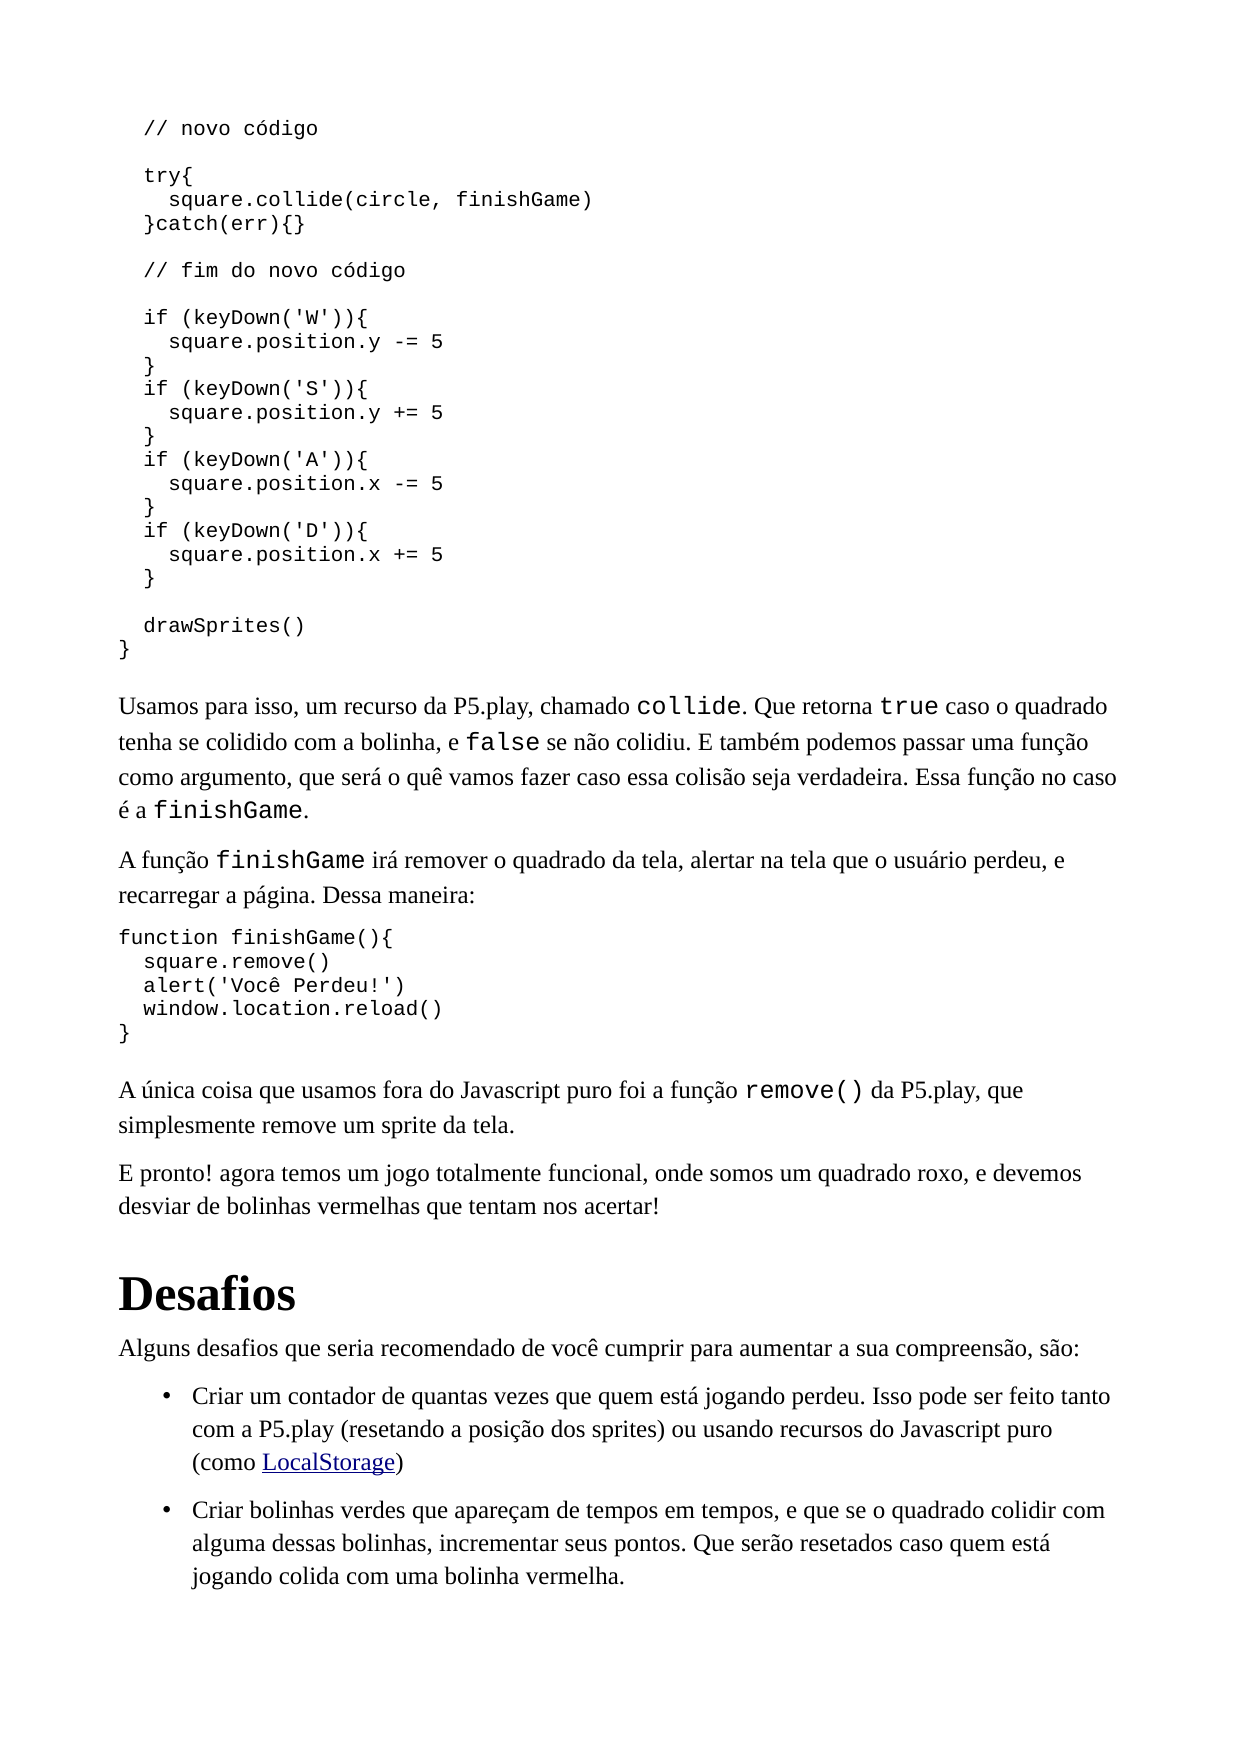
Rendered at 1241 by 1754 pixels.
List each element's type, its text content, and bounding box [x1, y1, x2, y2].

text function finishGame(){ [118, 927, 1122, 951]
text A única coisa que usamos fora do Javascript puro foi a função remove() da P5.play, que simplesmente remove um sprite da tela. [118, 1075, 1122, 1139]
text if (keyDown('A')){ [118, 449, 1122, 473]
text }catch(err){} [118, 213, 1122, 236]
text } [118, 426, 1122, 449]
text Alguns desafios que seria recomendado de você cumprir para aumentar a sua compreensão, são: [118, 1333, 1122, 1362]
list Criar um contador de quantas vezes que quem está jogando perdeu. Isso pode ser feito tanto com a P5.play (resetando a posição dos sprites) ou usando recursos do Javascript puro (como LocalStorage) [162, 1381, 1122, 1476]
text if (keyDown('W')){ [118, 307, 1122, 331]
text if (keyDown('D')){ [118, 520, 1122, 544]
text A função finishGame irá remover o quadrado da tela, alertar na tela que o usuário perdeu, e recarregar a página. Dessa maneira: [118, 845, 1122, 908]
text window.location.reload() [118, 998, 1122, 1022]
text } [118, 1022, 1122, 1046]
text Usamos para isso, um recurso da P5.play, chamado collide. Que retorna true caso o quadrado tenha se colidido com a bolinha, e false se não colidiu. E também podemos passar uma função como argumento, que será o quê vamos fazer caso essa colisão seja verdadeira. Essa função no caso é a finishGame. [118, 691, 1122, 826]
text // novo código [118, 118, 1122, 142]
text alert('Você Perdeu!') [118, 975, 1122, 998]
text square.position.y += 5 [118, 402, 1122, 426]
text try{ [118, 165, 1122, 189]
text } [118, 638, 1122, 662]
text drawSprites() [118, 615, 1122, 638]
text square.position.y -= 5 [118, 331, 1122, 354]
text } [118, 496, 1122, 520]
text E pronto! agora temos um jogo totalmente funcional, onde somos um quadrado roxo, e devemos desviar de bolinhas vermelhas que tentam nos acertar! [118, 1158, 1122, 1219]
text square.position.x += 5 [118, 544, 1122, 567]
text } [118, 354, 1122, 378]
list Criar bolinhas verdes que apareçam de tempos em tempos, e que se o quadrado colidir com alguma dessas bolinhas, incrementar seus pontos. Que serão resetados caso quem está jogando colida com uma bolinha vermelha. [162, 1495, 1122, 1589]
text square.position.x -= 5 [118, 473, 1122, 496]
text square.remove() [118, 951, 1122, 975]
text if (keyDown('S')){ [118, 378, 1122, 402]
text square.collide(circle, finishGame) [118, 189, 1122, 213]
text // fim do novo código [118, 260, 1122, 284]
subtitle Desafios [118, 1263, 1122, 1321]
text } [118, 567, 1122, 591]
